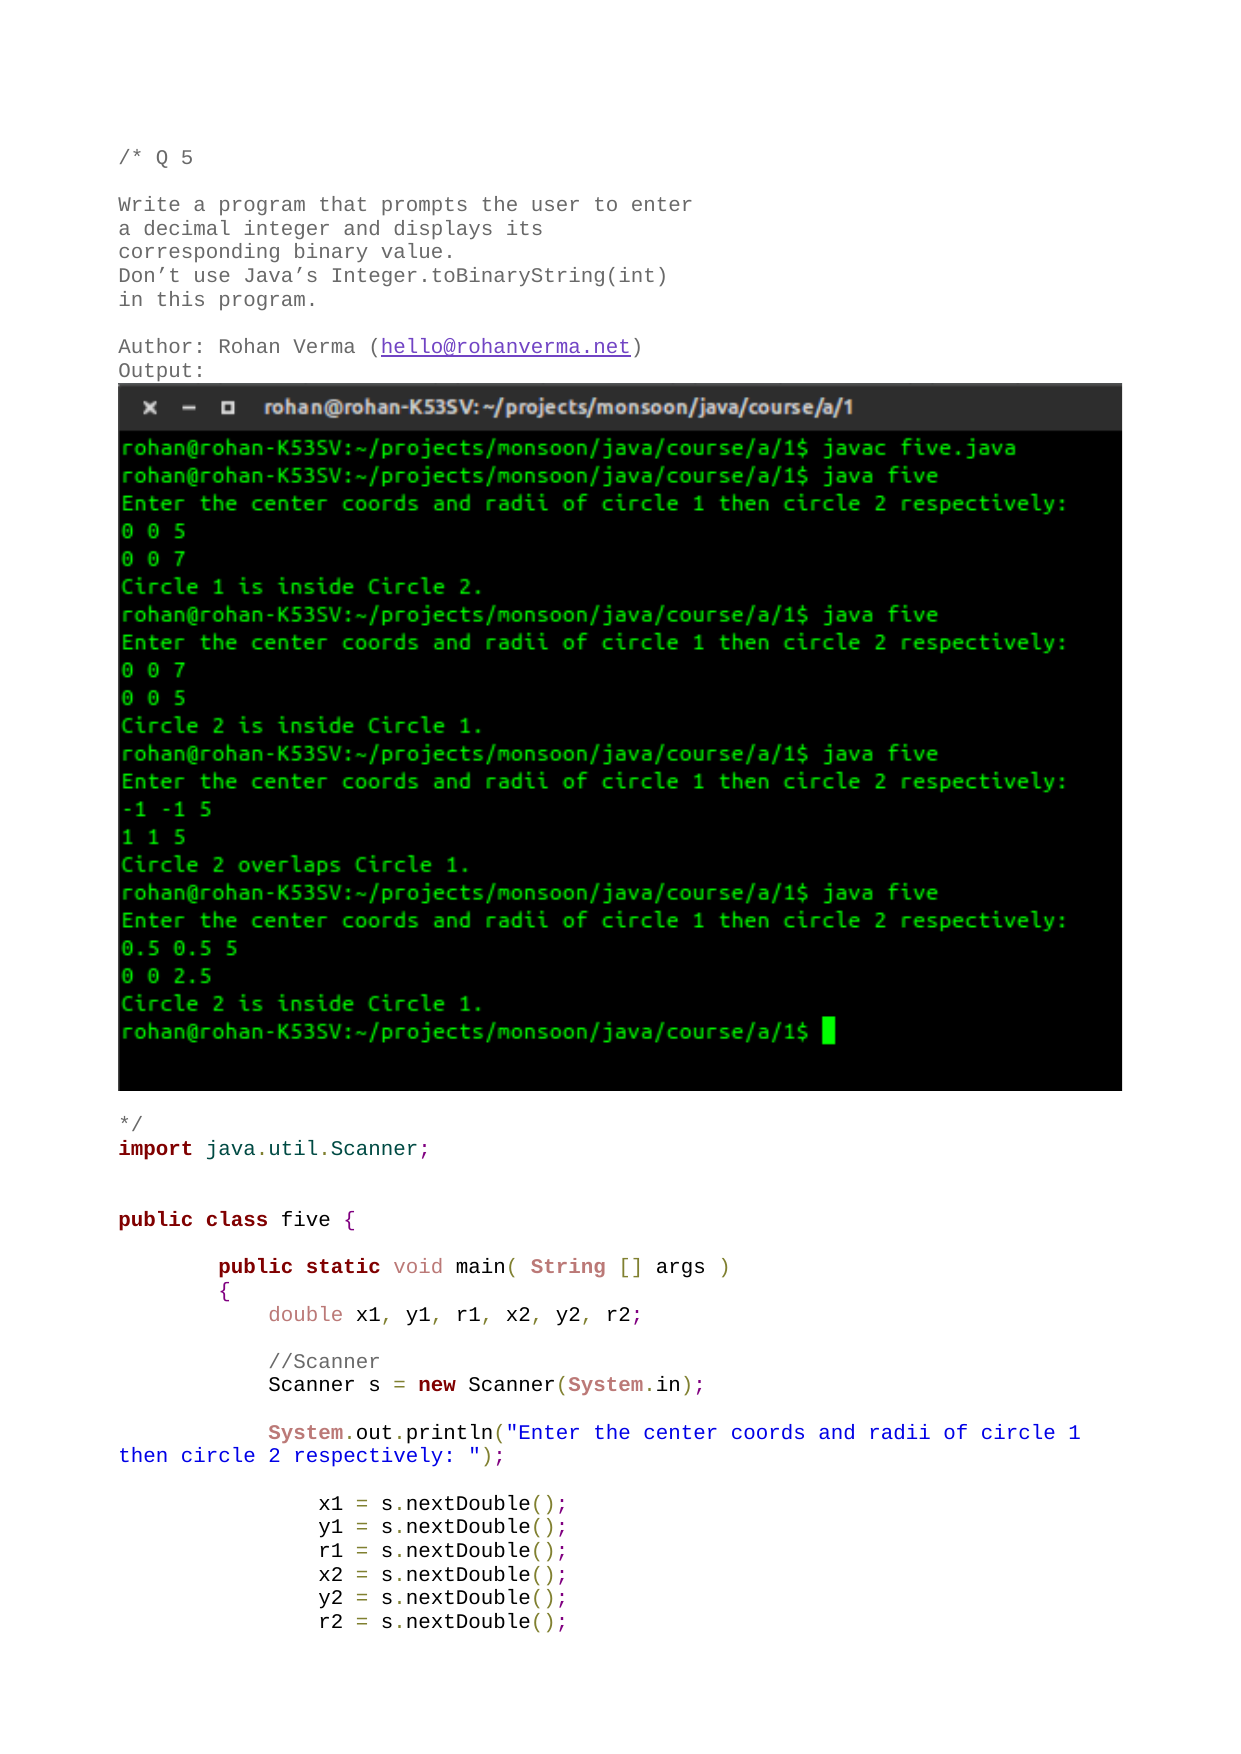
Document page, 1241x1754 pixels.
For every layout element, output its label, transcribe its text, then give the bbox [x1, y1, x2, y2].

text */ [118, 1114, 1122, 1138]
text //Scanner [118, 1351, 1122, 1374]
picture [118, 383, 1123, 1091]
text public class five { [118, 1209, 1122, 1233]
text Output: [118, 359, 1122, 383]
text import java.util.Scanner; [118, 1138, 1122, 1162]
text { [118, 1280, 1122, 1303]
text Scanner s = new Scanner(System.in); [118, 1374, 1122, 1398]
text corresponding binary value. [118, 241, 1122, 265]
text Author: Rohan Verma (hello@rohanverma.net) [118, 336, 1122, 359]
text x2 = s.nextDouble(); [118, 1564, 1122, 1587]
text System.out.println("Enter the center coords and radii of circle 1 then circle 2 respectively: "); [118, 1422, 1122, 1469]
text r1 = s.nextDouble(); [118, 1540, 1122, 1564]
text double x1, y1, r1, x2, y2, r2; [118, 1303, 1122, 1327]
text y2 = s.nextDouble(); [118, 1587, 1122, 1611]
text in this program. [118, 289, 1122, 312]
text /* Q 5 [118, 147, 1122, 170]
text Write a program that prompts the user to enter [118, 194, 1122, 218]
text a decimal integer and displays its [118, 218, 1122, 241]
text Don’t use Java’s Integer.toBinaryString(int) [118, 265, 1122, 289]
text y1 = s.nextDouble(); [118, 1516, 1122, 1540]
text public static void main( String [] args ) [118, 1256, 1122, 1280]
text r2 = s.nextDouble(); [118, 1611, 1122, 1634]
text x1 = s.nextDouble(); [118, 1493, 1122, 1516]
